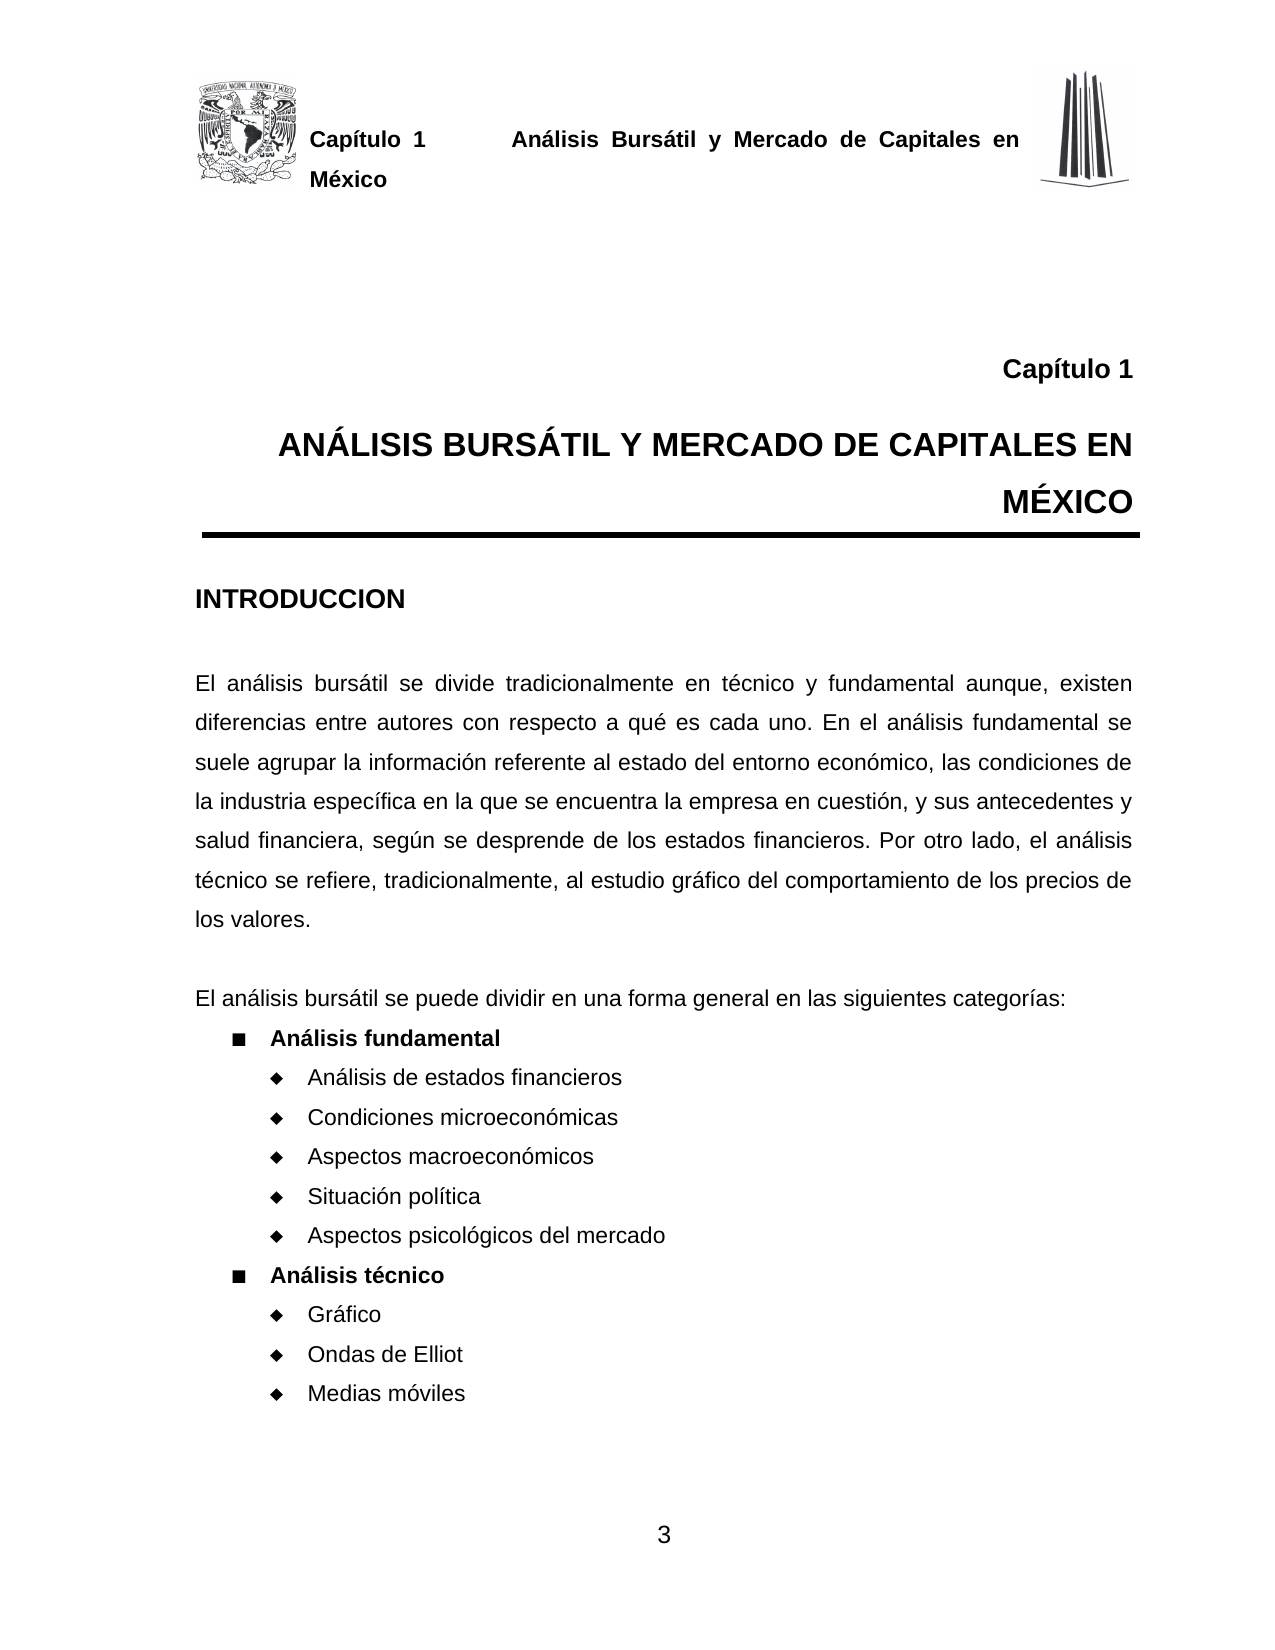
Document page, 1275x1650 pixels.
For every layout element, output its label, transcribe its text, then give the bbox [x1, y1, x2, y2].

text INTRODUCCION [195, 583, 1133, 614]
text El análisis bursátil se divide tradicionalmente en técnico y fundamental aunque, existen diferencias entre autores con respecto a qué es cada uno. En el análisis fundamental se suele agrupar la información referente al estado del entorno económico, las condiciones de la industria específica en la que se encuentra la empresa en cuestión, y sus antecedentes y salud financiera, según se desprende de los estados financieros. Por otro lado, el análisis técnico se refiere, tradicionalmente, al estudio gráfico del comportamiento de los precios de los valores. [195, 669, 1133, 933]
list Análisis técnico [232, 1262, 1133, 1288]
text Capítulo 1 [195, 353, 1133, 384]
list Análisis fundamental [232, 1025, 1133, 1051]
list Aspectos psicológicos del mercado [270, 1222, 1133, 1248]
picture [1034, 65, 1136, 193]
list Ondas de Elliot [270, 1341, 1133, 1367]
list Gráfico [270, 1301, 1133, 1327]
list Situación política [270, 1183, 1133, 1209]
list Medias móviles [270, 1380, 1133, 1406]
text El análisis bursátil se puede dividir en una forma general en las siguientes categorías: [195, 985, 1133, 1012]
list Aspectos macroeconómicos [270, 1143, 1133, 1169]
text ANÁLISIS BURSÁTIL Y MERCADO DE CAPITALES EN MÉXICO [195, 425, 1133, 521]
list Condiciones microeconómicas [270, 1104, 1133, 1130]
list Análisis de estados financieros [270, 1064, 1133, 1091]
